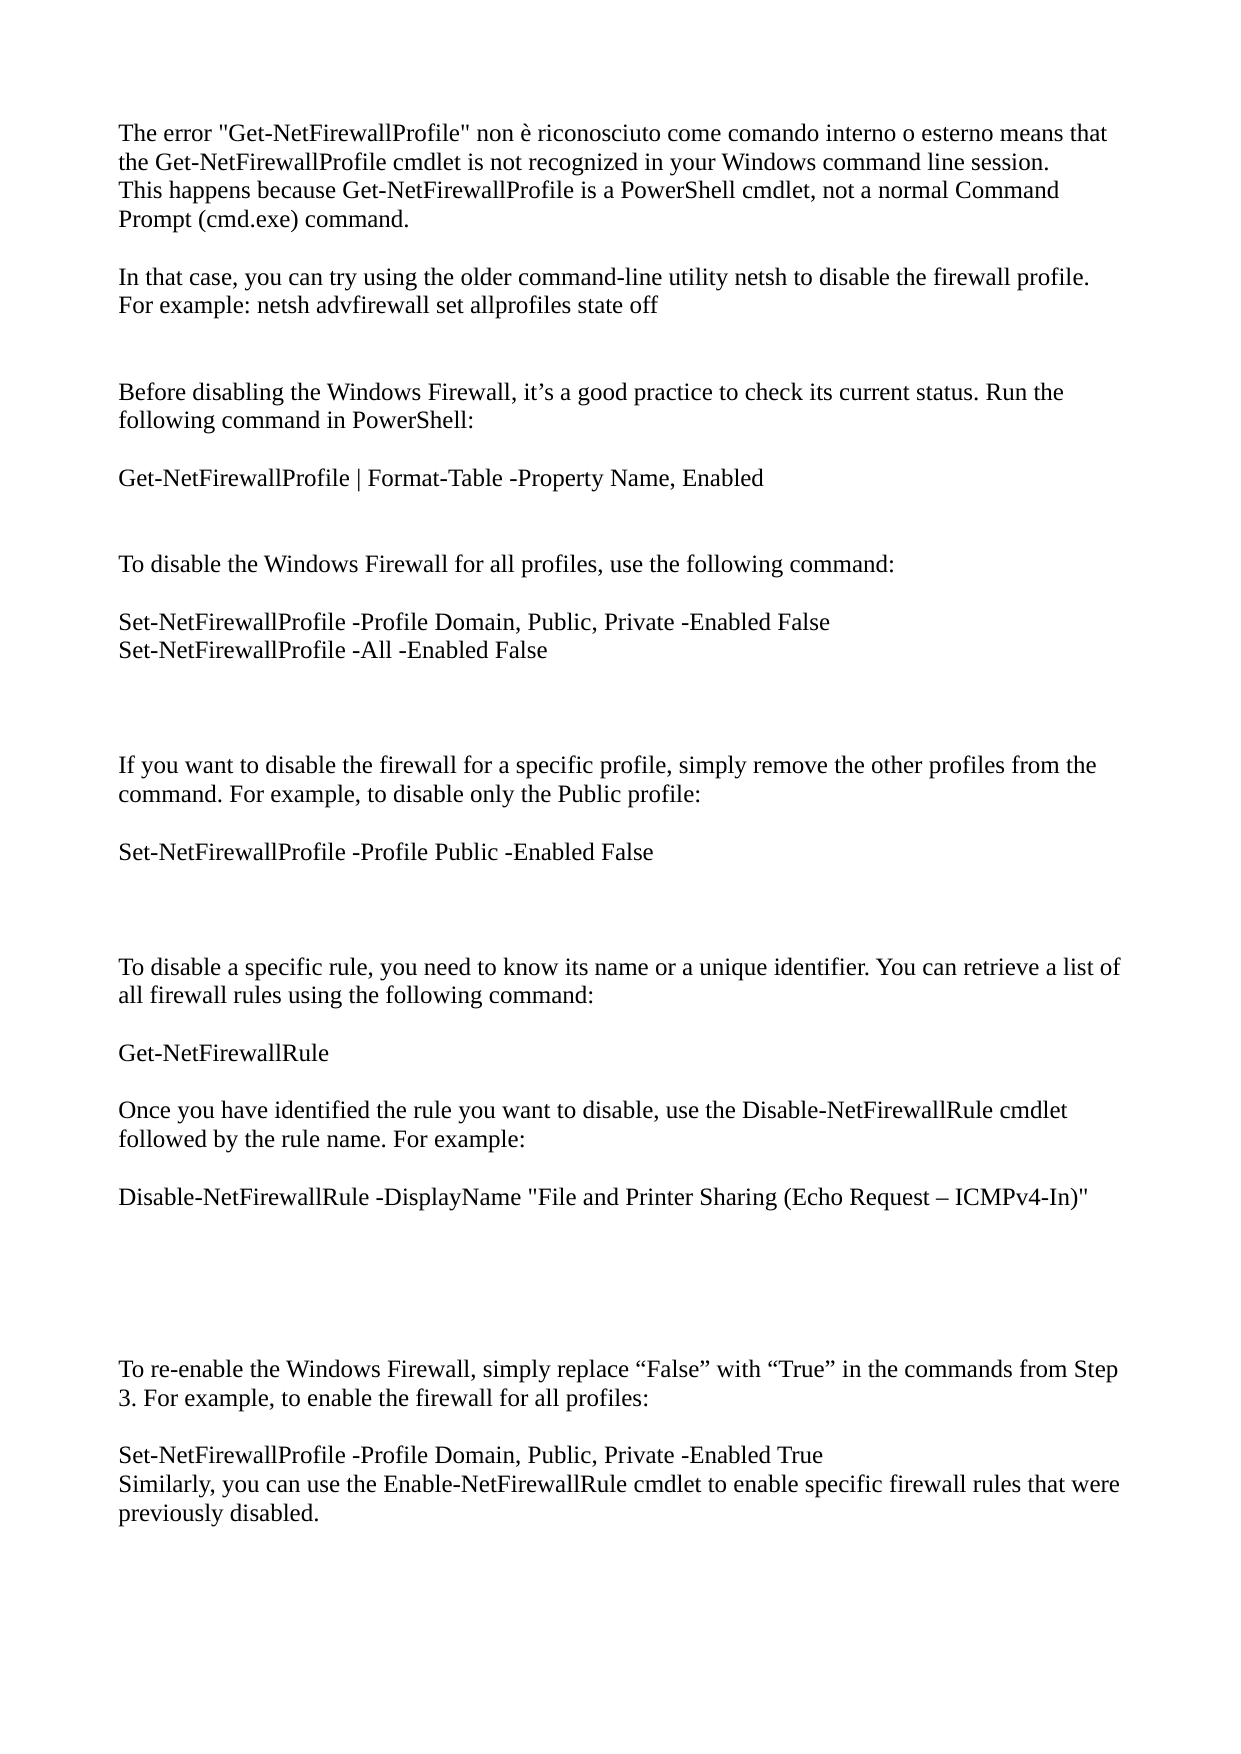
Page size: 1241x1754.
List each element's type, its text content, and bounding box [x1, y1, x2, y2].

text To disable the Windows Firewall for all profiles, use the following command: [118, 549, 1122, 578]
text Once you have identified the rule you want to disable, use the Disable-NetFirewallRule cmdlet followed by the rule name. For example: [118, 1096, 1122, 1153]
text For example: netsh advfirewall set allprofiles state off [118, 291, 1122, 319]
text In that case, you can try using the older command-line utility netsh to disable the firewall profile. [118, 262, 1122, 291]
text This happens because Get-NetFirewallProfile is a PowerShell cmdlet, not a normal Command Prompt (cmd.exe) command. [118, 176, 1122, 233]
text If you want to disable the firewall for a specific profile, simply remove the other profiles from the command. For example, to disable only the Public profile: [118, 751, 1122, 808]
text Get-NetFirewallProfile | Format-Table -Property Name, Enabled [118, 463, 1122, 492]
text Similarly, you can use the Enable-NetFirewallRule cmdlet to enable specific firewall rules that were previously disabled. [118, 1469, 1122, 1527]
text Set-NetFirewallProfile -Profile Public -Enabled False [118, 837, 1122, 866]
text the Get-NetFirewallProfile cmdlet is not recognized in your Windows command line session. [118, 147, 1122, 176]
text Get-NetFirewallRule [118, 1038, 1122, 1067]
text Set-NetFirewallProfile -All -Enabled False [118, 636, 1122, 664]
text The error "Get-NetFirewallProfile" non è riconosciuto come comando interno o esterno means that [118, 118, 1122, 147]
text Set-NetFirewallProfile -Profile Domain, Public, Private -Enabled True [118, 1441, 1122, 1469]
text To re-enable the Windows Firewall, simply replace “False” with “True” in the commands from Step 3. For example, to enable the firewall for all profiles: [118, 1354, 1122, 1412]
text To disable a specific rule, you need to know its name or a unique identifier. You can retrieve a list of all firewall rules using the following command: [118, 952, 1122, 1009]
text Before disabling the Windows Firewall, it’s a good practice to check its current status. Run the following command in PowerShell: [118, 377, 1122, 434]
text Set-NetFirewallProfile -Profile Domain, Public, Private -Enabled False [118, 607, 1122, 636]
text Disable-NetFirewallRule -DisplayName "File and Printer Sharing (Echo Request – ICMPv4-In)" [118, 1182, 1122, 1211]
